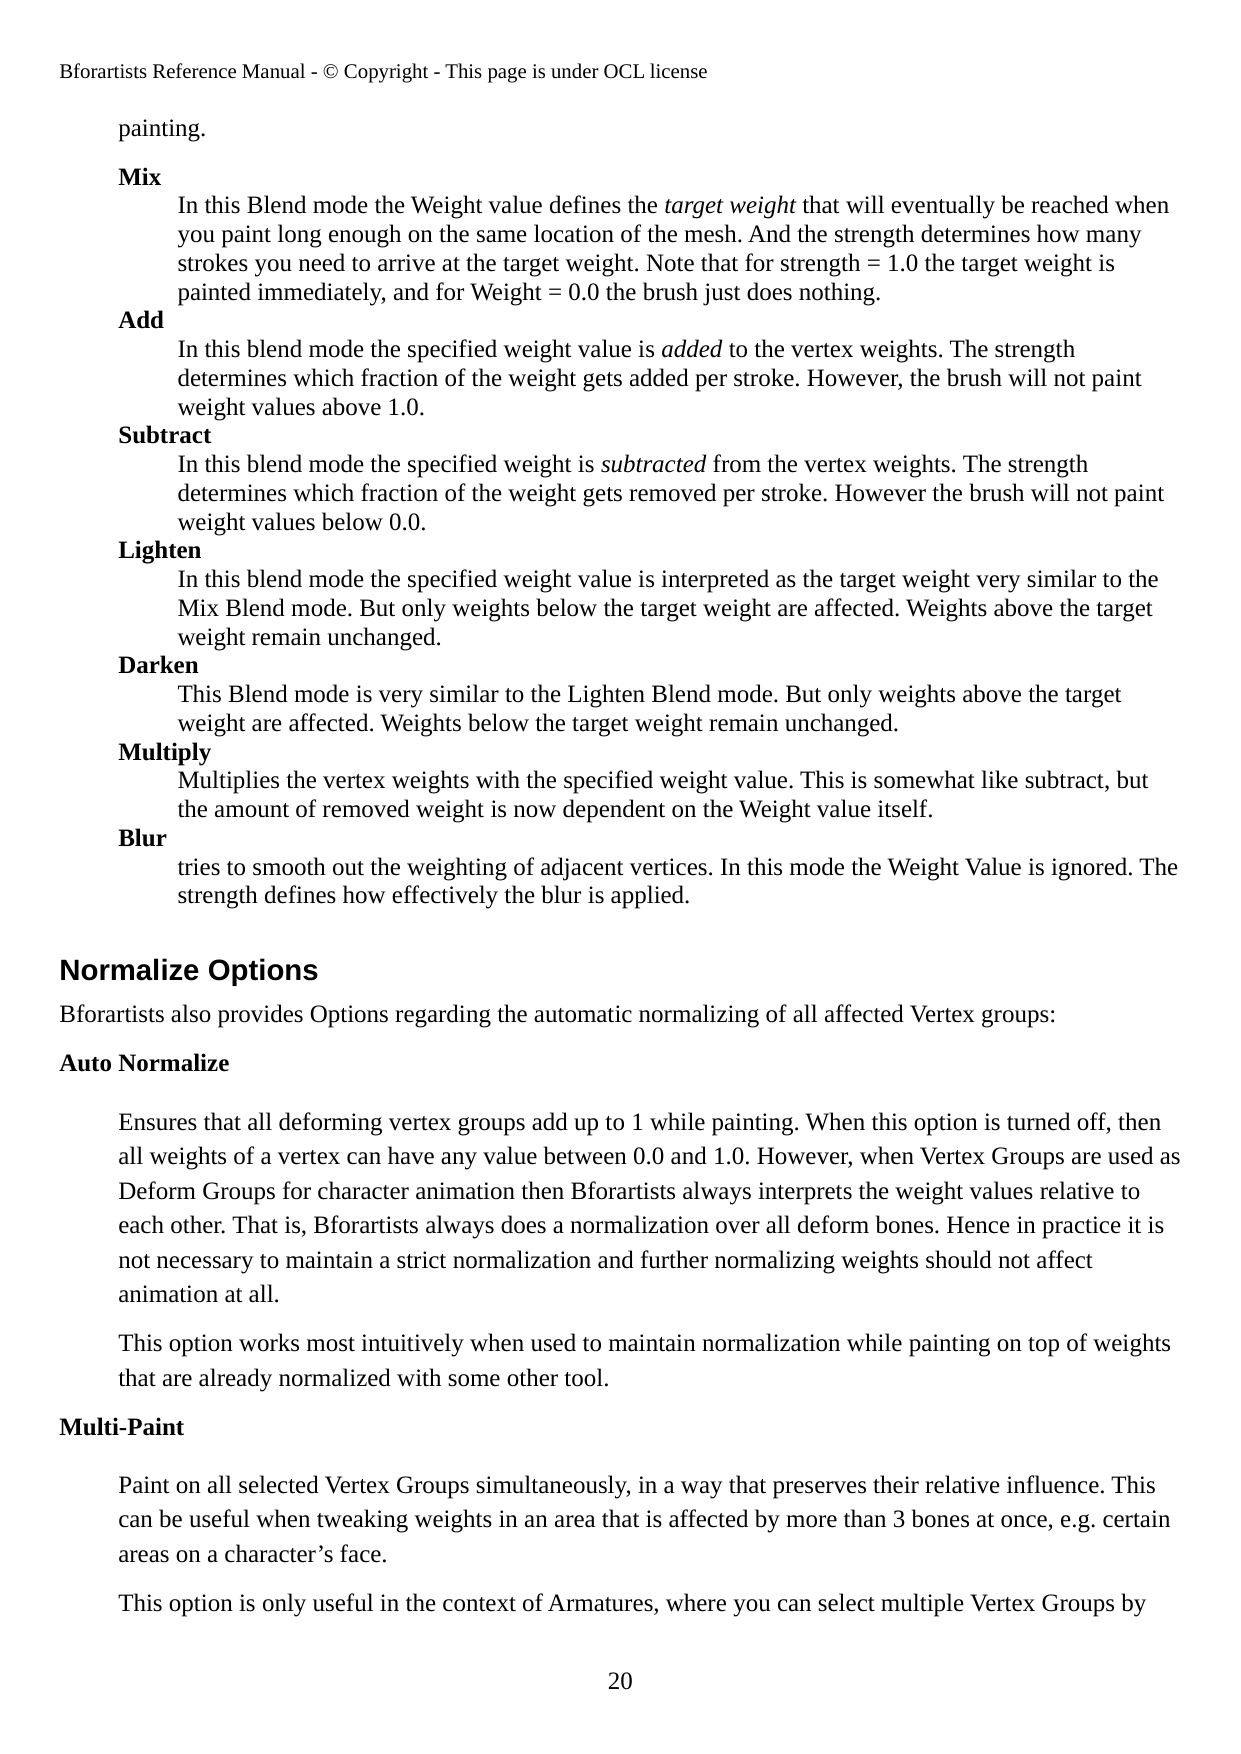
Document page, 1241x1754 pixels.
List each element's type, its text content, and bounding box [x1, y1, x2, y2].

list Multiplies the vertex weights with the specified weight value. This is somewhat like subtract, but the amount of removed weight is now dependent on the Weight value itself. [177, 765, 1181, 823]
text Paint on all selected Vertex Groups simultaneously, in a way that preserves their relative influence. This can be useful when tweaking weights in an area that is affected by more than 3 bones at once, e.g. certain areas on a character’s face. [118, 1470, 1181, 1568]
subtitle Blur [118, 823, 1181, 852]
text This option works most intuitively when used to maintain normalization while painting on top of weights that are already normalized with some other tool. [118, 1328, 1181, 1391]
list This Blend mode is very similar to the Lighten Blend mode. But only weights above the target weight are affected. Weights below the target weight remain unchanged. [177, 679, 1181, 737]
list In this blend mode the specified weight is subtracted from the vertex weights. The strength determines which fraction of the weight gets removed per stroke. However the brush will not paint weight values below 0.0. [177, 449, 1181, 535]
subtitle Multiply [118, 737, 1181, 765]
list tries to smooth out the weighting of adjacent vertices. In this mode the Weight Value is ignored. The strength defines how effectively the blur is applied. [177, 852, 1181, 909]
subtitle Normalize Options [59, 953, 1181, 987]
list In this blend mode the specified weight value is added to the vertex weights. The strength determines which fraction of the weight gets added per stroke. However, the brush will not paint weight values above 1.0. [177, 334, 1181, 420]
subtitle Lighten [118, 535, 1181, 564]
text Ensures that all deforming vertex groups add up to 1 while painting. When this option is turned off, then all weights of a vertex can have any value between 0.0 and 1.0. However, when Vertex Groups are used as Deform Groups for character animation then Bforartists always interprets the weight values relative to each other. That is, Bforartists always does a normalization over all deform bones. Hence in practice it is not necessary to maintain a strict normalization and further normalizing weights should not affect animation at all. [118, 1107, 1181, 1308]
subtitle Darken [118, 650, 1181, 679]
subtitle Add [118, 305, 1181, 334]
text Bforartists also provides Options regarding the automatic normalizing of all affected Vertex groups: [59, 999, 1181, 1028]
subtitle Multi-Paint [59, 1412, 1181, 1441]
subtitle Mix [118, 162, 1181, 190]
subtitle Subtract [118, 420, 1181, 449]
list This option is only useful in the context of Armatures, where you can select multiple Vertex Groups by [118, 1588, 1181, 1617]
list In this Blend mode the Weight value defines the target weight that will eventually be reached when you paint long enough on the same location of the mesh. And the strength determines how many strokes you need to arrive at the target weight. Note that for strength = 1.0 the target weight is painted immediately, and for Weight = 0.0 the brush just does nothing. [177, 190, 1181, 305]
list In this blend mode the specified weight value is interpreted as the target weight very similar to the Mix Blend mode. But only weights below the target weight are affected. Weights above the target weight remain unchanged. [177, 564, 1181, 650]
subtitle Auto Normalize [59, 1048, 1181, 1077]
text painting. [118, 113, 1181, 141]
